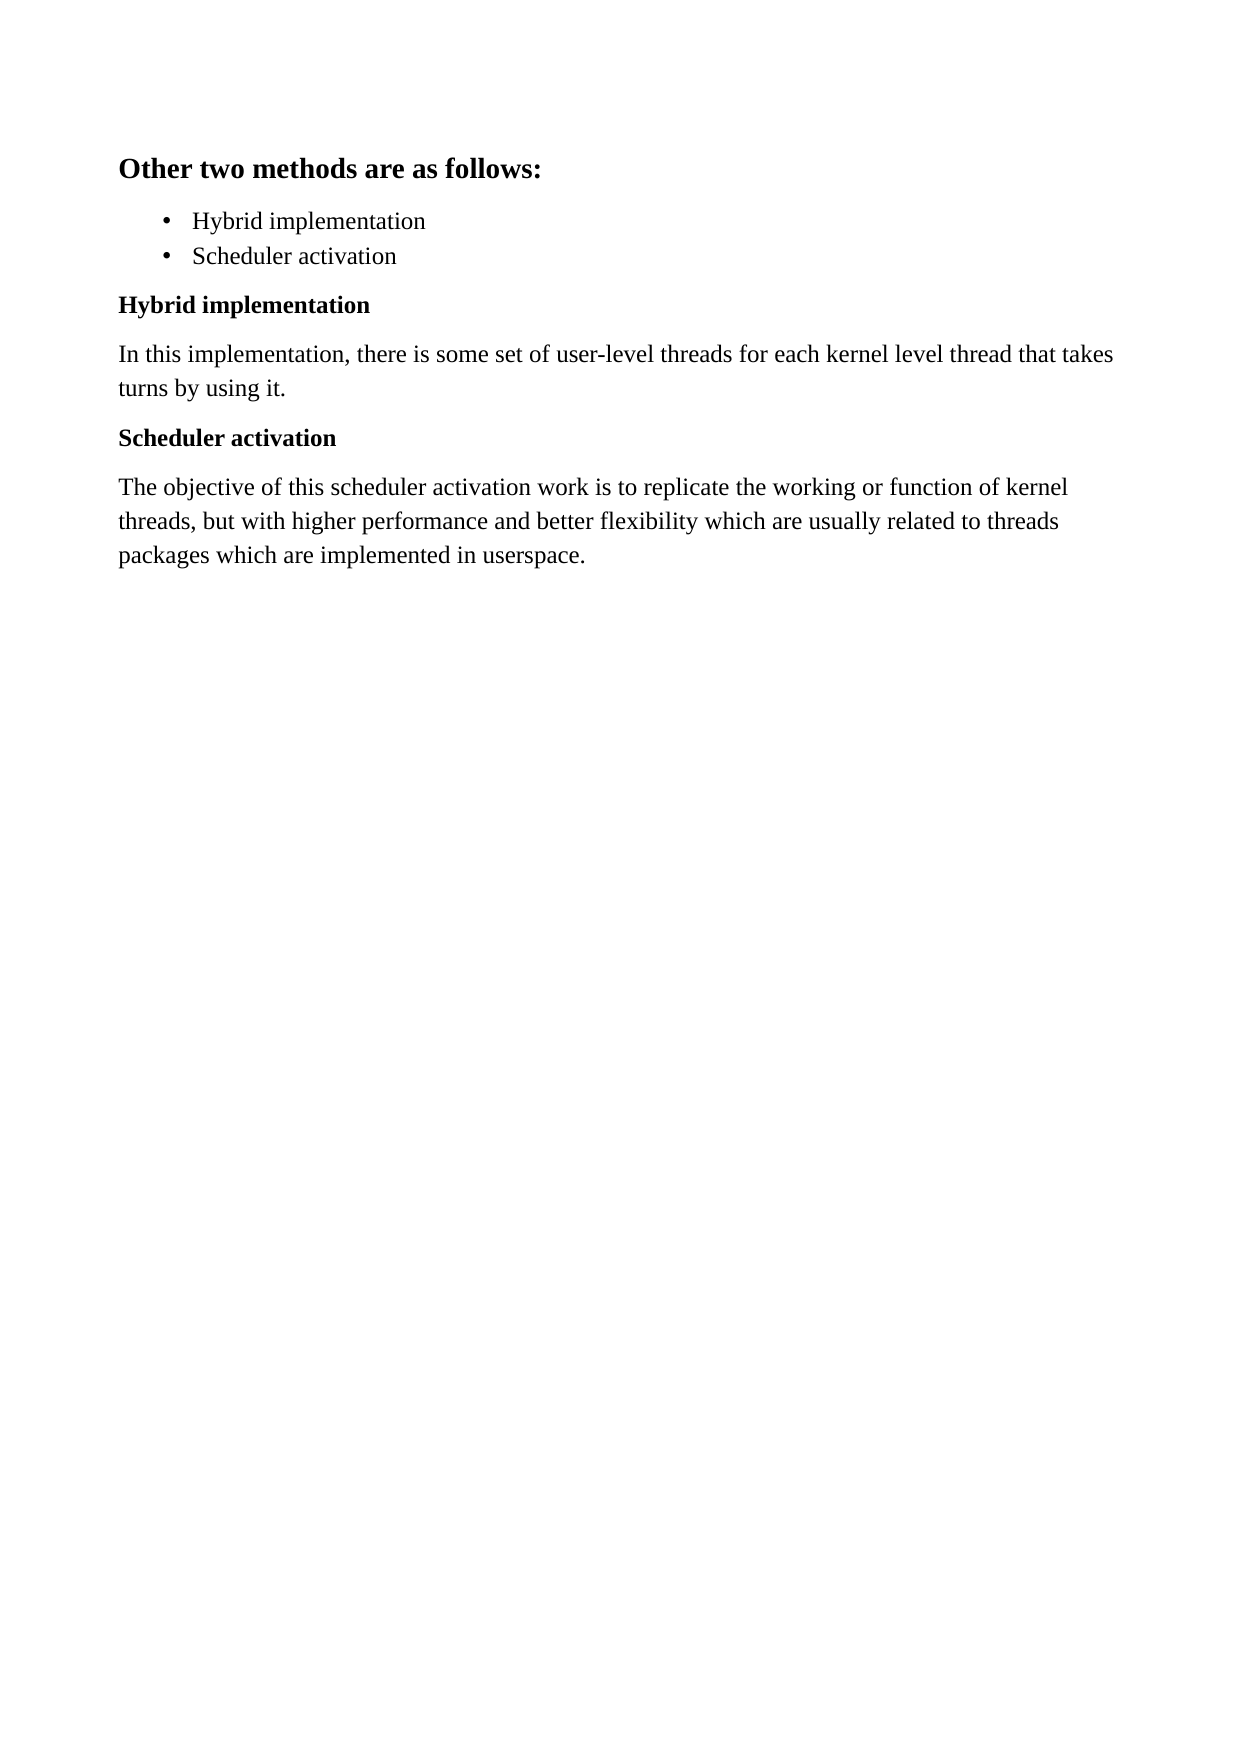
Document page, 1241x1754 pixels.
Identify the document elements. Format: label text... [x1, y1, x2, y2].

text Scheduler activation [118, 423, 1122, 451]
text Other two methods are as follows: [118, 152, 1122, 185]
text In this implementation, there is some set of user-level threads for each kernel level thread that takes turns by using it. [118, 339, 1122, 402]
text The objective of this scheduler activation work is to replicate the working or function of kernel threads, but with higher performance and better flexibility which are usually related to threads packages which are implemented in userspace. [118, 472, 1122, 569]
list Scheduler activation [162, 241, 1122, 270]
list Hybrid implementation [162, 206, 1122, 235]
text Hybrid implementation [118, 290, 1122, 319]
